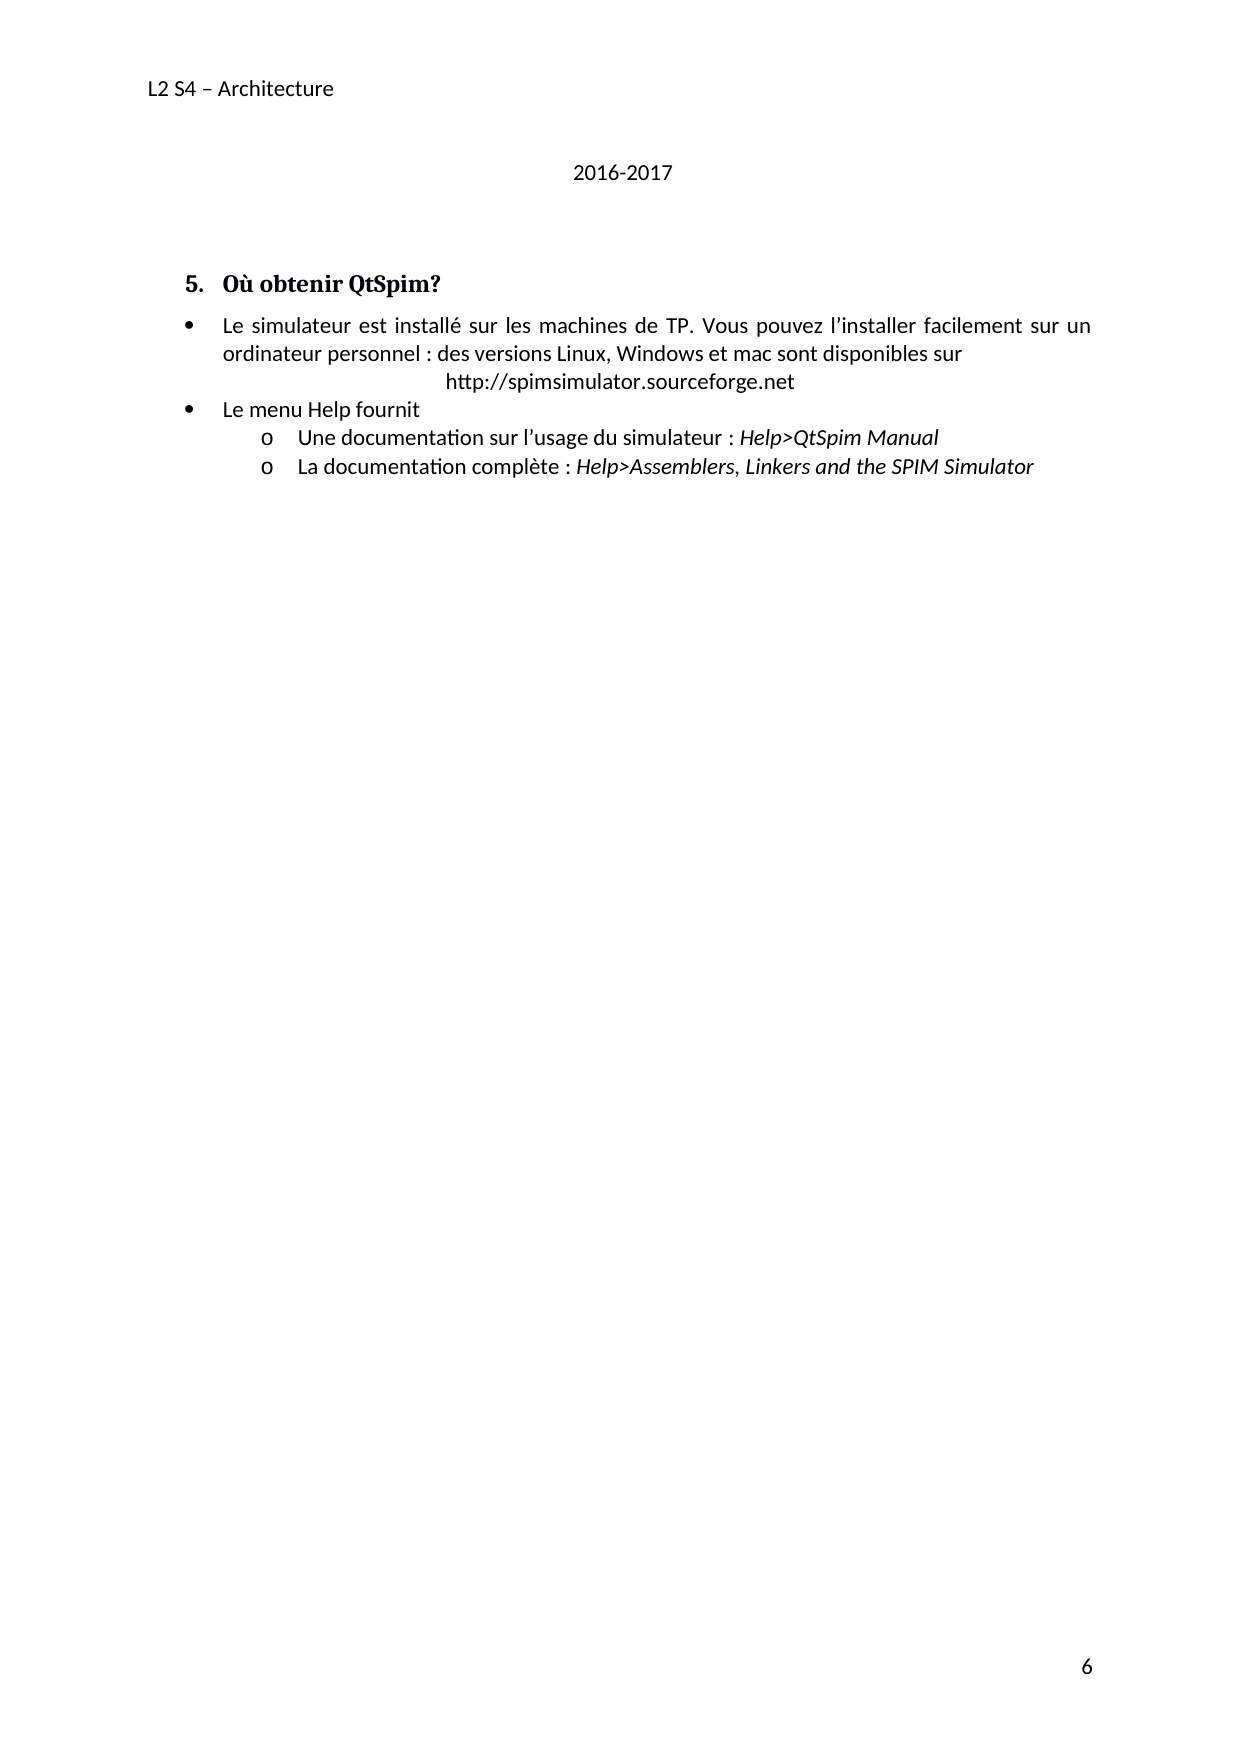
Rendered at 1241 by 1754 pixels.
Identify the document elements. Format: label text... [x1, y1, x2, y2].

list Une documentation sur l’usage du simulateur : Help>QtSpim Manual [260, 423, 1093, 452]
list Le simulateur est installé sur les machines de TP. Vous pouvez l’installer facilement sur un ordinateur personnel : des versions Linux, Windows et mac sont disponibles sur [185, 311, 1093, 367]
subtitle Où obtenir QtSpim? [185, 270, 1093, 299]
list La documentation complète : Help>Assemblers, Linkers and the SPIM Simulator [260, 452, 1093, 482]
text http://spimsimulator.sourceforge.net [148, 367, 1093, 395]
list Le menu Help fournit [185, 395, 1093, 423]
